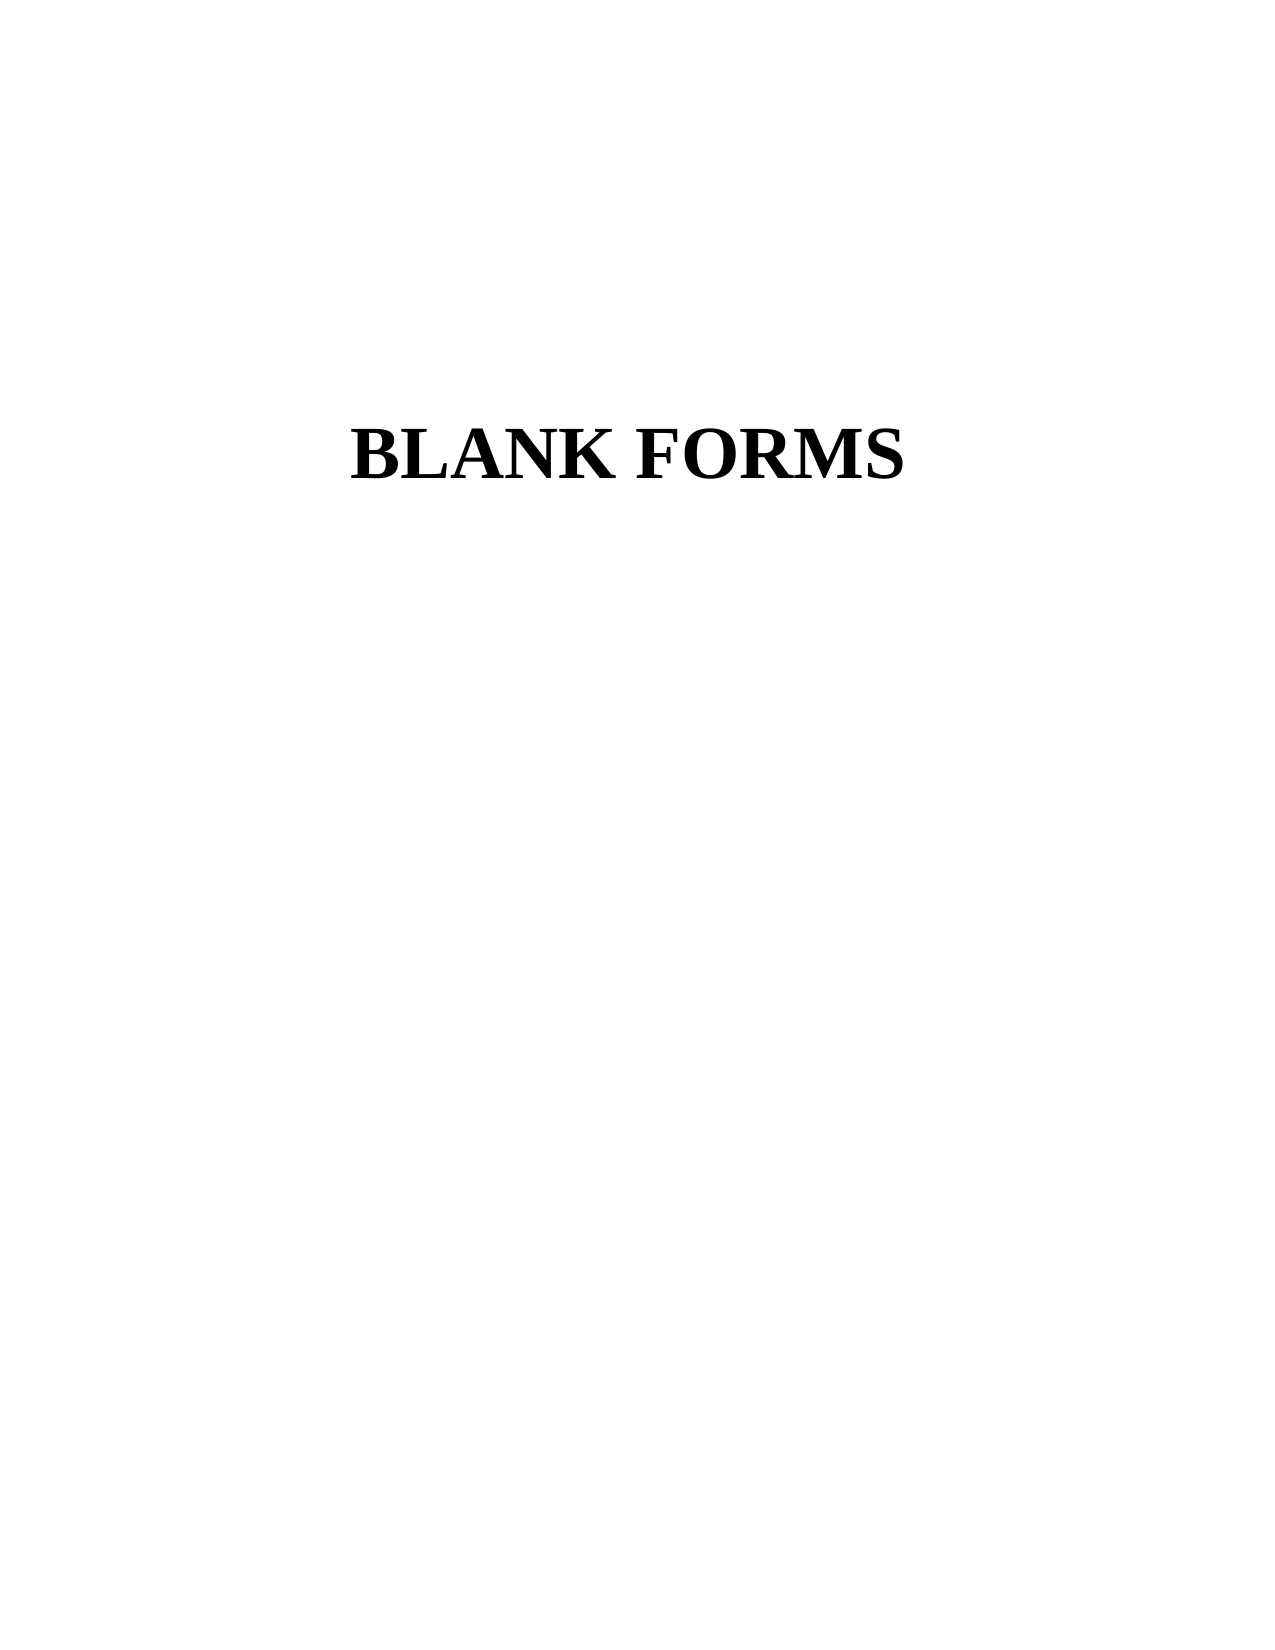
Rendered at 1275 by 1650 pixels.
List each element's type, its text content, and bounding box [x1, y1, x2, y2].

text BLANK FORMS [150, 409, 1125, 495]
